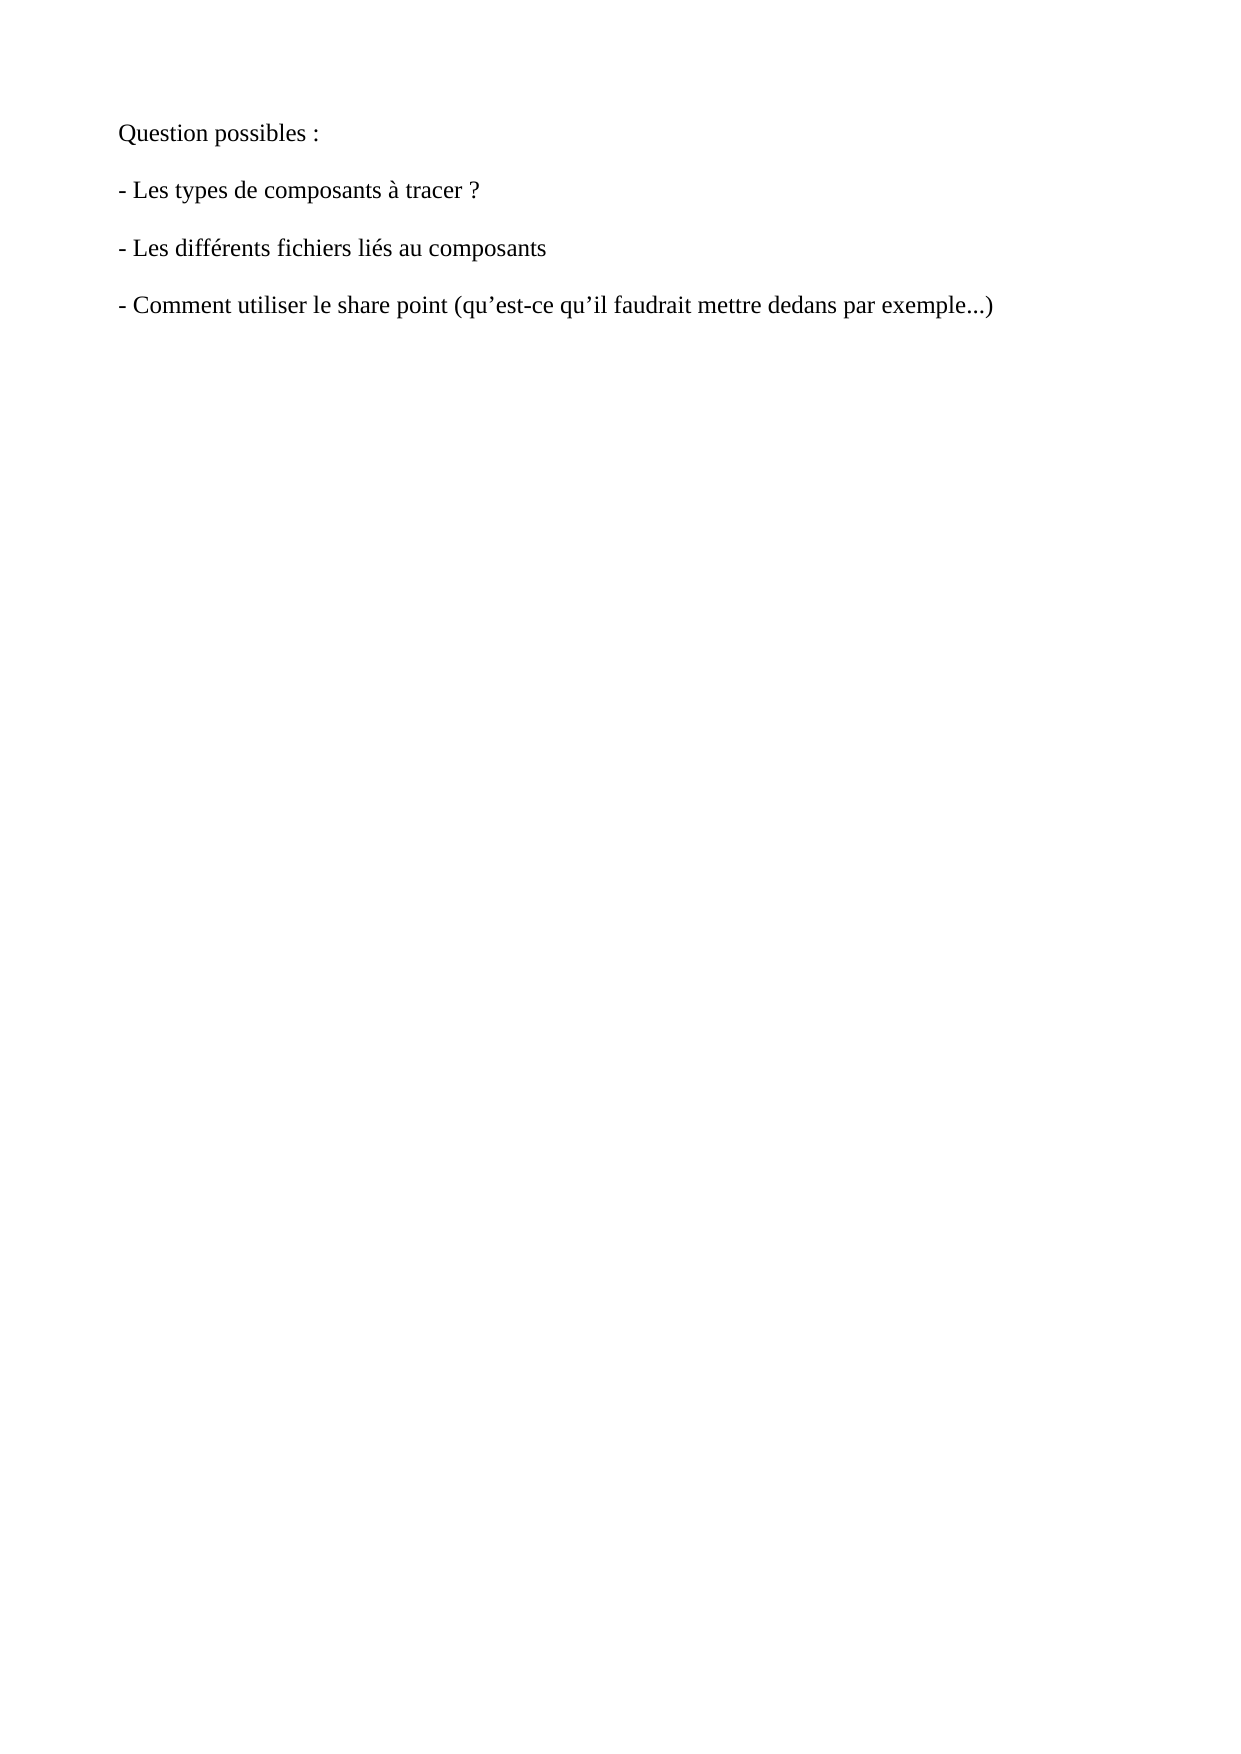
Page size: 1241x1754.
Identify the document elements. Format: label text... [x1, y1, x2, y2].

text - Comment utiliser le share point (qu’est-ce qu’il faudrait mettre dedans par exemple...) [118, 291, 1122, 319]
text - Les types de composants à tracer ? [118, 176, 1122, 204]
text - Les différents fichiers liés au composants [118, 233, 1122, 262]
text Question possibles : [118, 118, 1122, 147]
